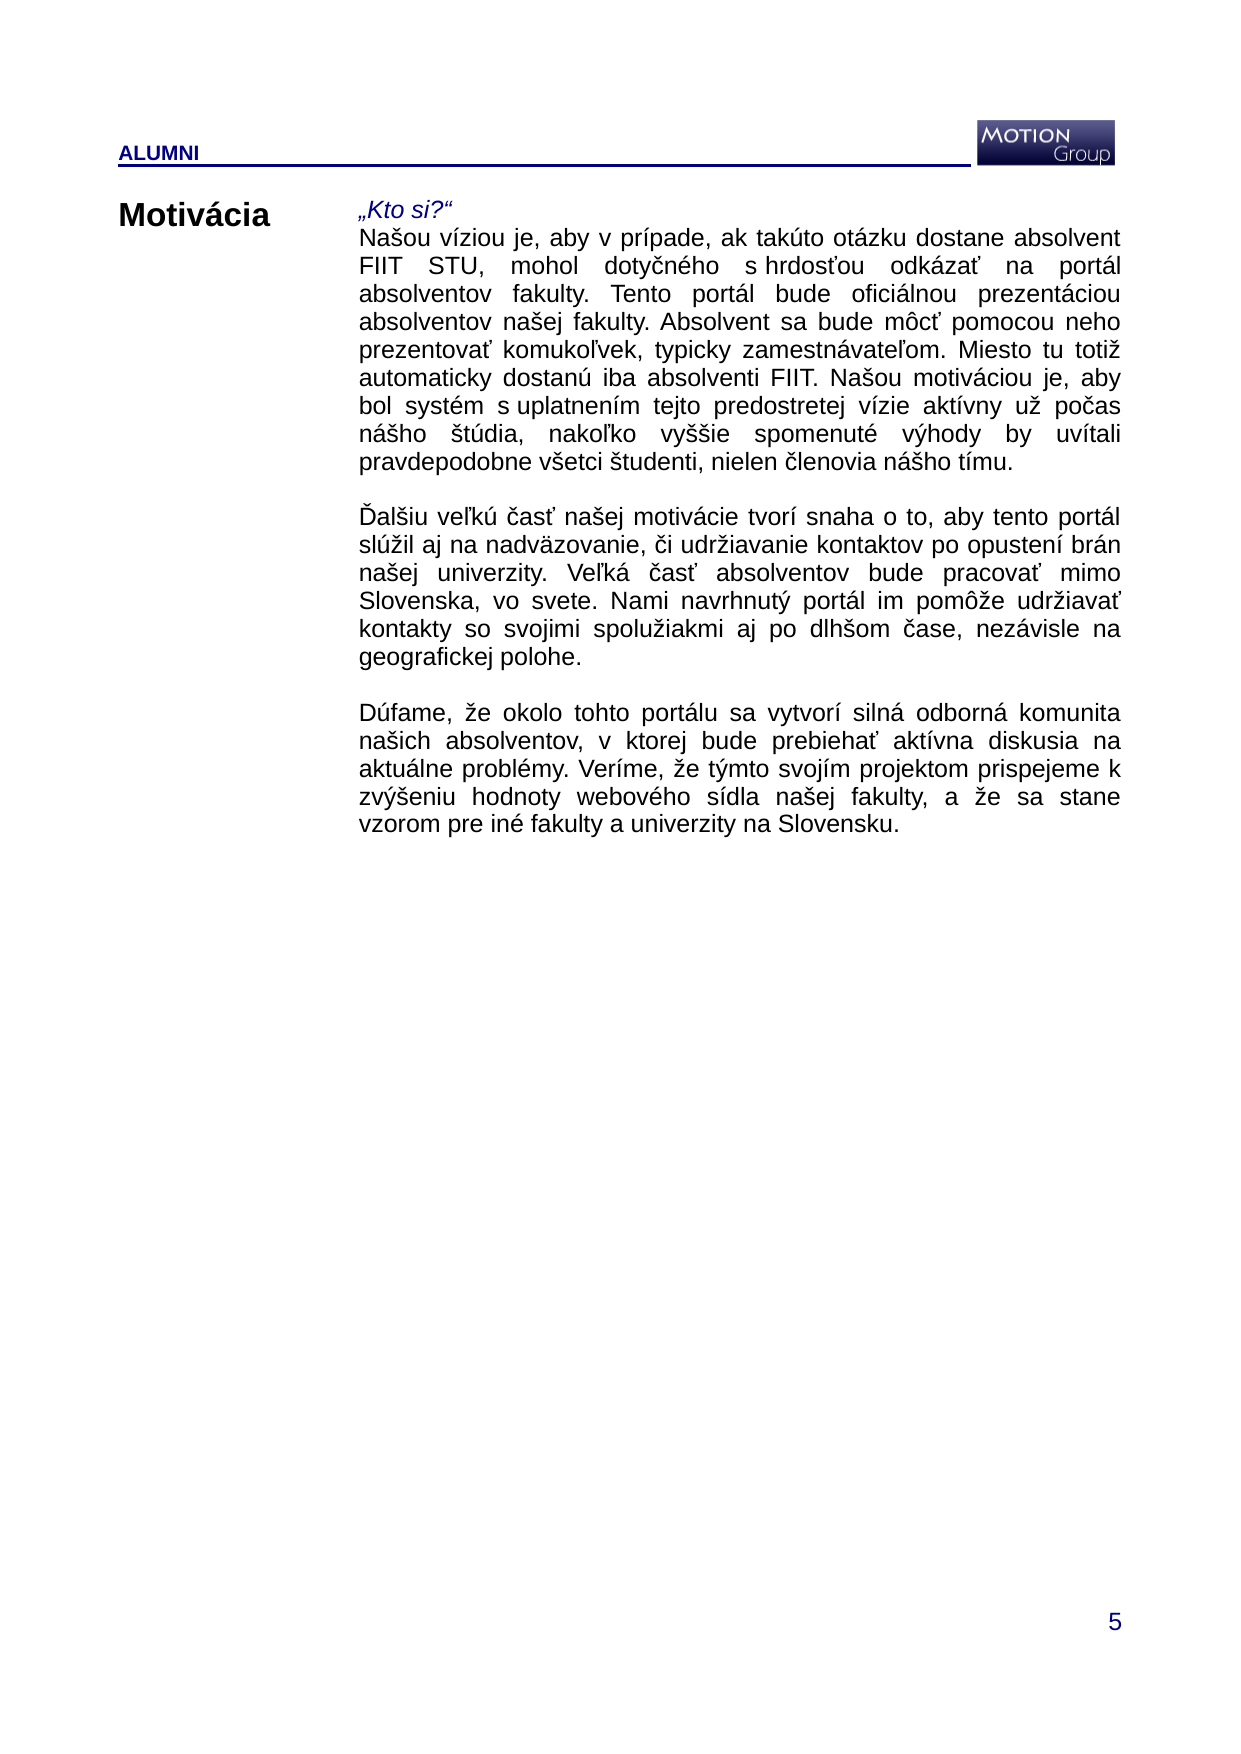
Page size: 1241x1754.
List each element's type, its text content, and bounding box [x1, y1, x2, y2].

text „Kto si?“ [358, 196, 1122, 224]
text Ďalšiu veľkú časť našej motivácie tvorí snaha o to, aby tento portál slúžil aj na nadväzovanie, či udržiavanie kontaktov po opustení brán našej univerzity. Veľká časť absolventov bude pracovať mimo Slovenska, vo svete. Nami navrhnutý portál im pomôže udržiavať kontakty so svojimi spolužiakmi aj po dlhšom čase, nezávisle na geografickej polohe. [358, 503, 1122, 671]
text Dúfame, že okolo tohto portálu sa vytvorí silná odborná komunita našich absolventov, v ktorej bude prebiehať aktívna diskusia na aktuálne problémy. Veríme, že týmto svojím projektom prispejeme k zvýšeniu hodnoty webového sídla našej fakulty, a že sa stane vzorom pre iné fakulty a univerzity na Slovensku. [358, 699, 1122, 838]
subtitle Motivácia [118, 196, 358, 233]
picture [971, 112, 1122, 172]
text Našou víziou je, aby v prípade, ak takúto otázku dostane absolvent FIIT STU, mohol dotyčného s hrdosťou odkázať na portál absolventov fakulty. Tento portál bude oficiálnou prezentáciou absolventov našej fakulty. Absolvent sa bude môcť pomocou neho prezentovať komukoľvek, typicky zamestnávateľom. Miesto tu totiž automaticky dostanú iba absolventi FIIT. Našou motiváciou je, aby bol systém s uplatnením tejto predostretej vízie aktívny už počas nášho štúdia, nakoľko vyššie spomenuté výhody by uvítali pravdepodobne všetci študenti, nielen členovia nášho tímu. [358, 224, 1122, 475]
